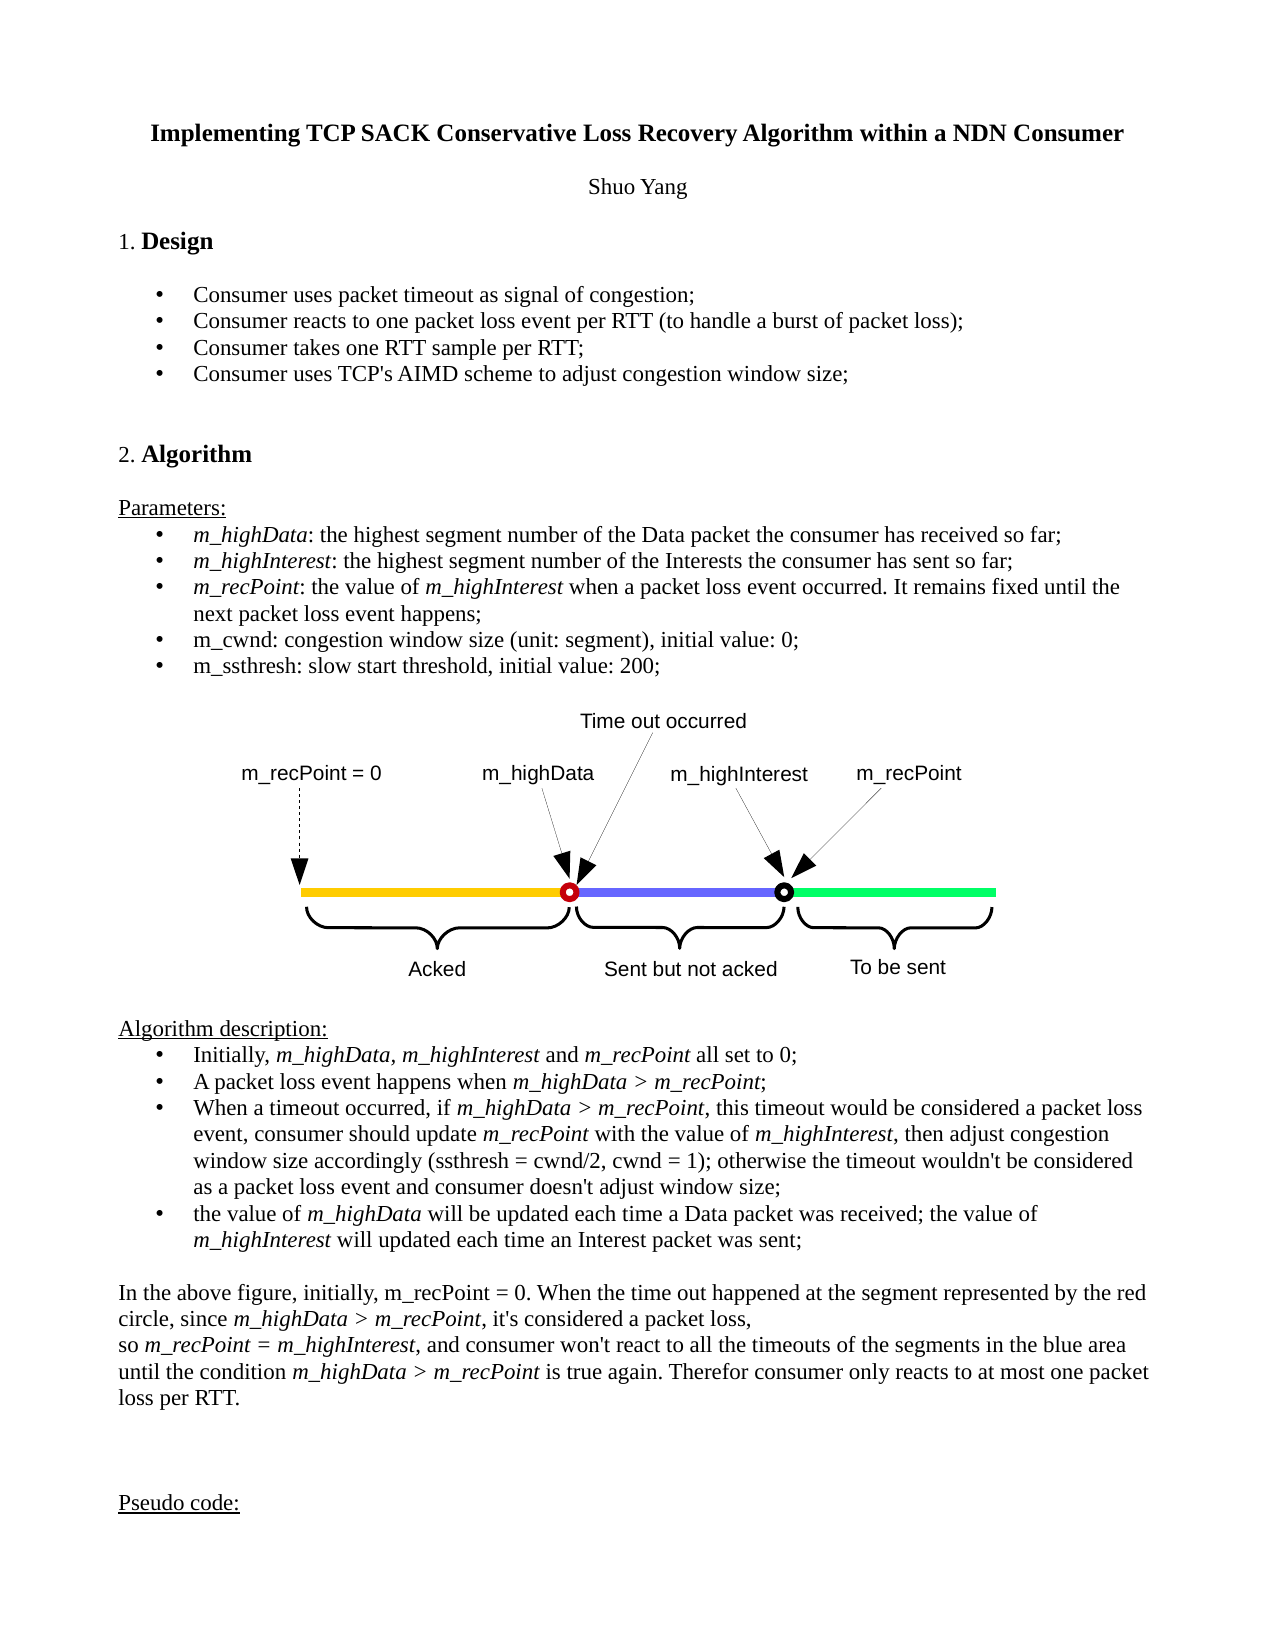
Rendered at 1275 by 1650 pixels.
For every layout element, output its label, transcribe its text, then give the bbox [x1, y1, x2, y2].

text Shuo Yang [118, 173, 1157, 199]
text 1. Design [118, 226, 1157, 255]
list Consumer uses packet timeout as signal of congestion; [156, 281, 1157, 307]
list m_recPoint: the value of m_highInterest when a packet loss event occurred. It remains fixed until the next packet loss event happens; [156, 573, 1157, 626]
text Pseudo code: [118, 1489, 1157, 1516]
list m_highData: the highest segment number of the Data packet the consumer has received so far; [156, 521, 1157, 547]
list the value of m_highData will be updated each time a Data packet was received; the value of m_highInterest will updated each time an Interest packet was sent; [156, 1199, 1157, 1252]
list m_ssthresh: slow start threshold, initial value: 200; [156, 652, 1157, 679]
list Consumer uses TCP's AIMD scheme to adjust congestion window size; [156, 360, 1157, 386]
list m_cwnd: congestion window size (unit: segment), initial value: 0; [156, 626, 1157, 652]
text Algorithm description: [118, 1015, 1157, 1041]
list Initially, m_highData, m_highInterest and m_recPoint all set to 0; [156, 1041, 1157, 1068]
list m_highInterest: the highest segment number of the Interests the consumer has sent so far; [156, 547, 1157, 573]
text In the above figure, initially, m_recPoint = 0. When the time out happened at the segment represented by the red circle, since m_highData > m_recPoint, it's considered a packet loss, [118, 1279, 1157, 1331]
list Consumer reacts to one packet loss event per RTT (to handle a burst of packet loss); [156, 307, 1157, 334]
text so m_recPoint = m_highInterest, and consumer won't react to all the timeouts of the segments in the blue area until the condition m_highData > m_recPoint is true again. Therefor consumer only reacts to at most one packet loss per RTT. [118, 1331, 1157, 1410]
text Parameters: [118, 494, 1157, 521]
text Implementing TCP SACK Conservative Loss Recovery Algorithm within a NDN Consumer [118, 118, 1157, 147]
text 2. Algorithm [118, 439, 1157, 468]
list A packet loss event happens when m_highData > m_recPoint; [156, 1068, 1157, 1094]
list Consumer takes one RTT sample per RTT; [156, 334, 1157, 360]
list When a timeout occurred, if m_highData > m_recPoint, this timeout would be considered a packet loss event, consumer should update m_recPoint with the value of m_highInterest, then adjust congestion window size accordingly (ssthresh = cwnd/2, cwnd = 1); otherwise the timeout wouldn't be considered as a packet loss event and consumer doesn't adjust window size; [156, 1094, 1157, 1199]
